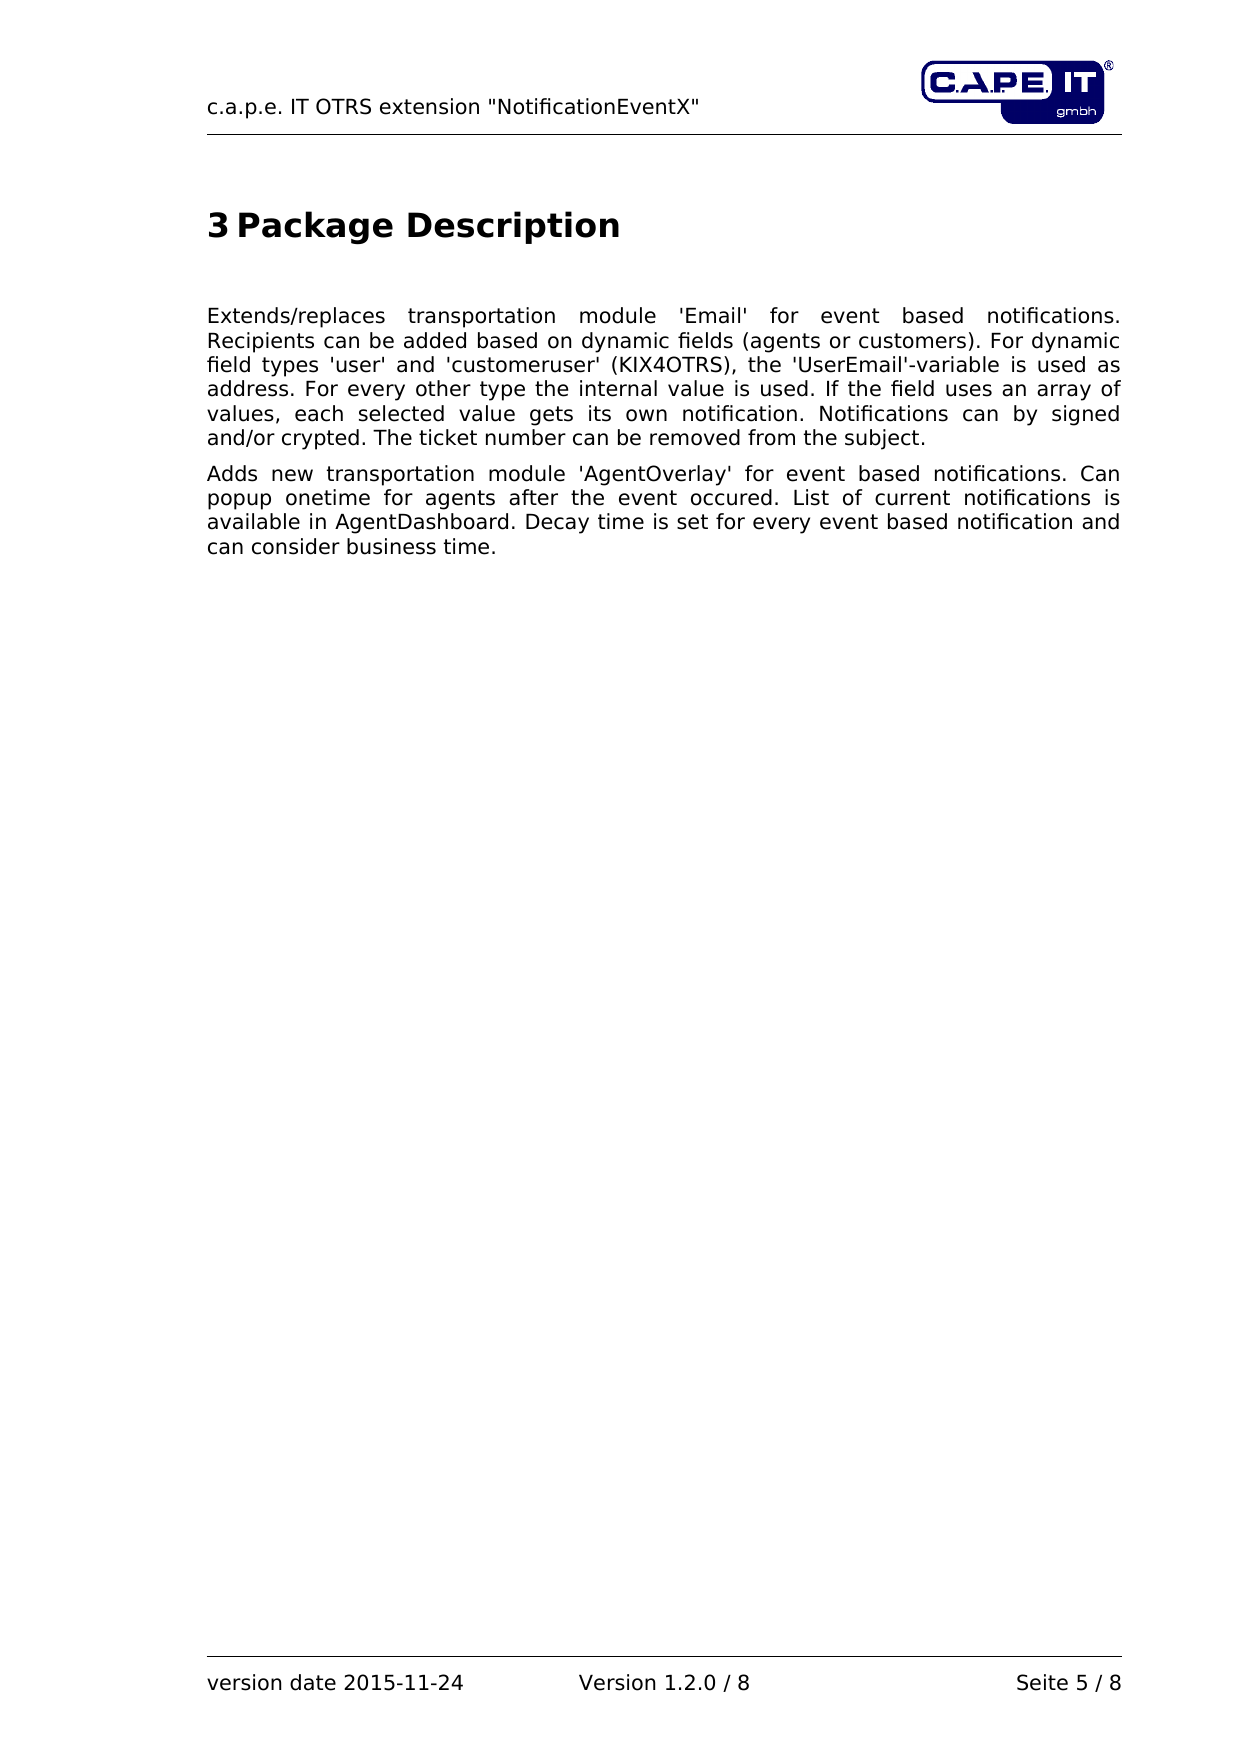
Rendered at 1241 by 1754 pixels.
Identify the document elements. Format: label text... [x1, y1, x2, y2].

picture [921, 60, 1114, 124]
subtitle Package Description [207, 207, 1122, 245]
text Extends/replaces transportation module 'Email' for event based notifications. Recipients can be added based on dynamic fields (agents or customers). For dynamic field types 'user' and 'customeruser' (KIX4OTRS), the 'UserEmail'-variable is used as address. For every other type the internal value is used. If the field uses an array of values, each selected value gets its own notification. Notifications can by signed and/or crypted. The ticket number can be removed from the subject. [207, 304, 1122, 450]
text Adds new transportation module 'AgentOverlay' for event based notifications. Can popup onetime for agents after the event occured. List of current notifications is available in AgentDashboard. Decay time is set for every event based notification and can consider business time. [207, 462, 1122, 559]
